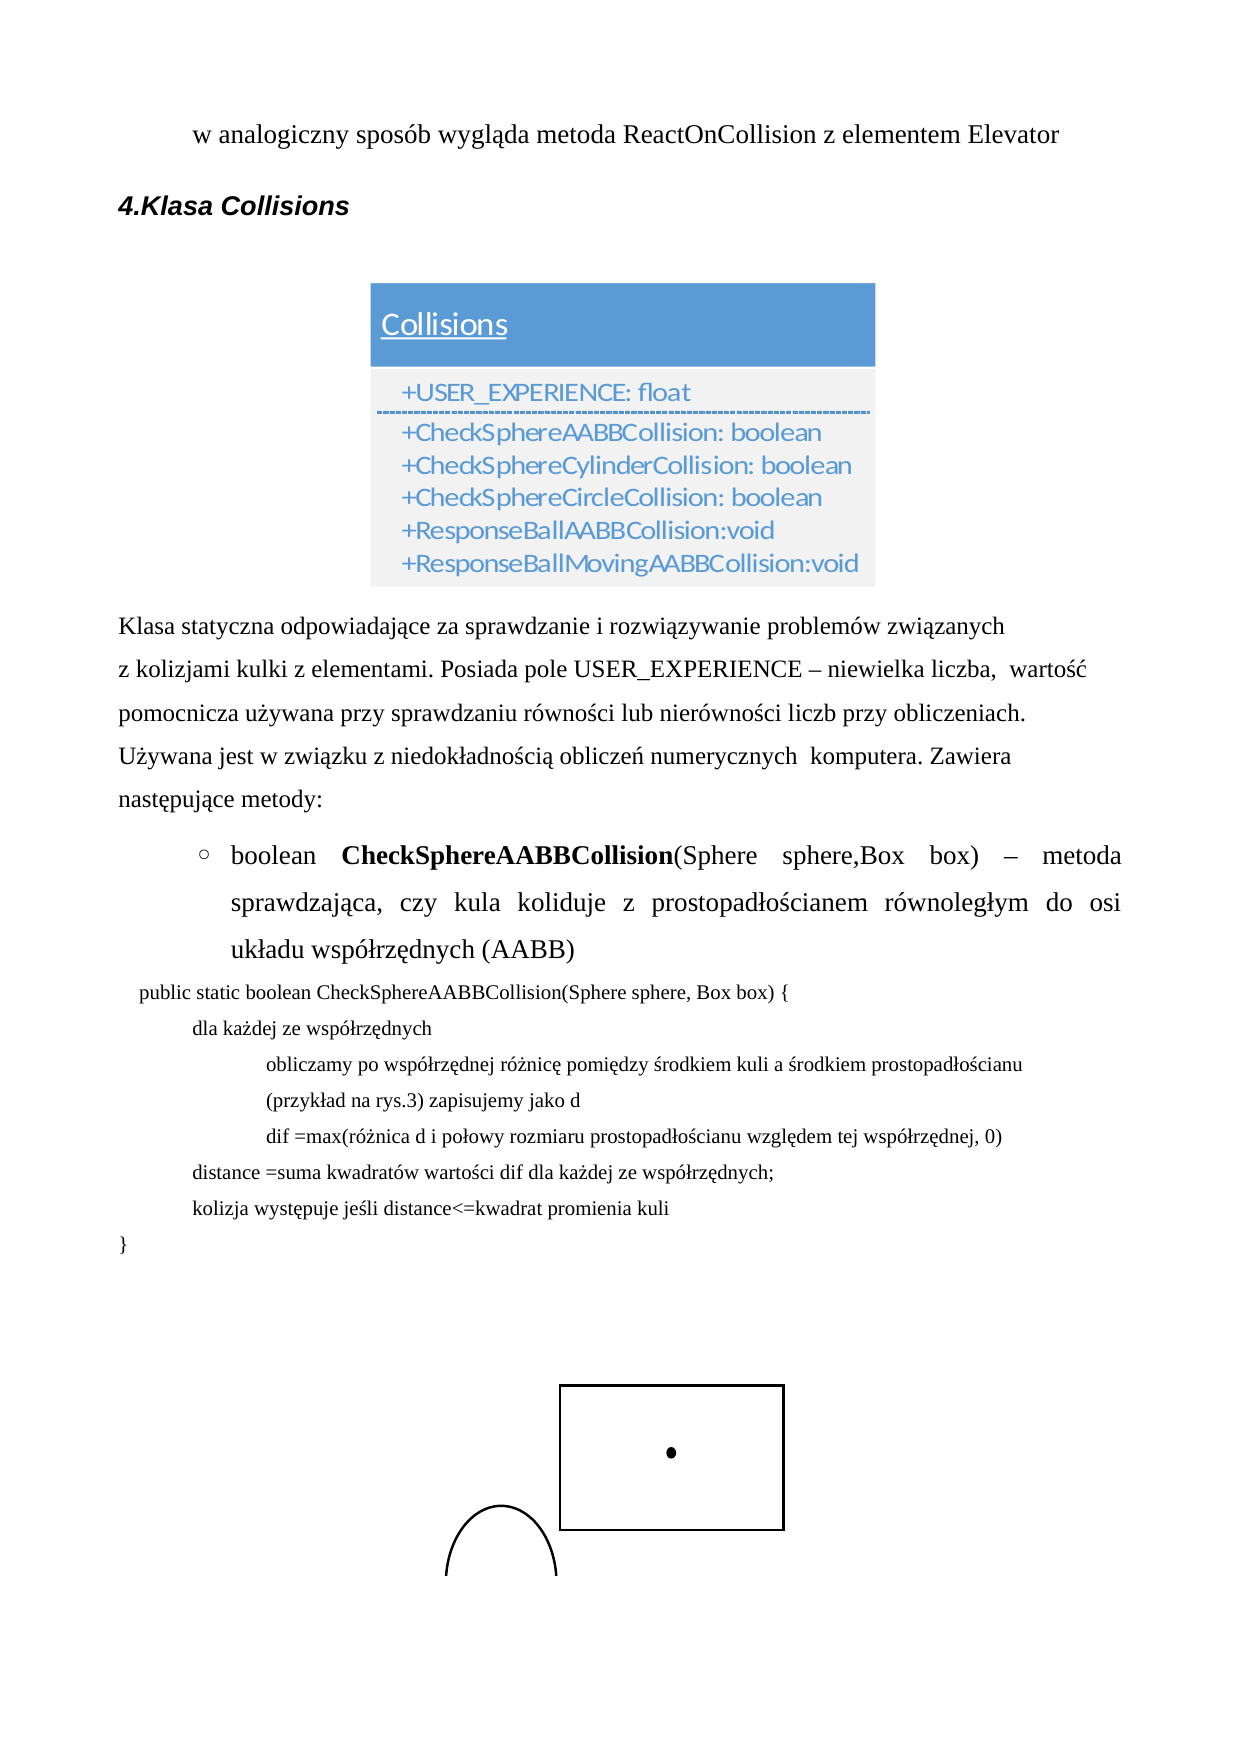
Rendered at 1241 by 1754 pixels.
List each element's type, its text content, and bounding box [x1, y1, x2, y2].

text obliczamy po współrzędnej różnicę pomiędzy środkiem kuli a środkiem prostopadłościanu [118, 1052, 1122, 1076]
text dif =max(różnica d i połowy rozmiaru prostopadłościanu względem tej współrzędnej, 0) [118, 1124, 1122, 1148]
text } [118, 1232, 1122, 1256]
text public static boolean CheckSphereAABBCollision(Sphere sphere, Box box) { [118, 979, 1122, 1004]
subtitle 4.Klasa Collisions [118, 190, 1122, 221]
text dla każdej ze współrzędnych [118, 1016, 1122, 1040]
text w analogiczny sposób wygląda metoda ReactOnCollision z elementem Elevator [118, 118, 1122, 149]
text kolizja występuje jeśli distance<=kwadrat promienia kuli [118, 1196, 1122, 1220]
text distance =suma kwadratów wartości dif dla każdej ze współrzędnych; [118, 1160, 1122, 1184]
text Klasa statyczna odpowiadające za sprawdzanie i rozwiązywanie problemów związanych z kolizjami kulki z elementami. Posiada pole USER_EXPERIENCE – niewielka liczba, wartość pomocnicza używana przy sprawdzaniu równości lub nierówności liczb przy obliczeniach. Używana jest w związku z niedokładnością obliczeń numerycznych komputera. Zawiera następujące metody: [118, 249, 1122, 813]
list boolean CheckSphereAABBCollision(Sphere sphere,Box box) – metoda sprawdzająca, czy kula koliduje z prostopadłościanem równoległym do osi układu współrzędnych (AABB) [193, 839, 1122, 964]
text (przykład na rys.3) zapisujemy jako d [118, 1088, 1122, 1112]
